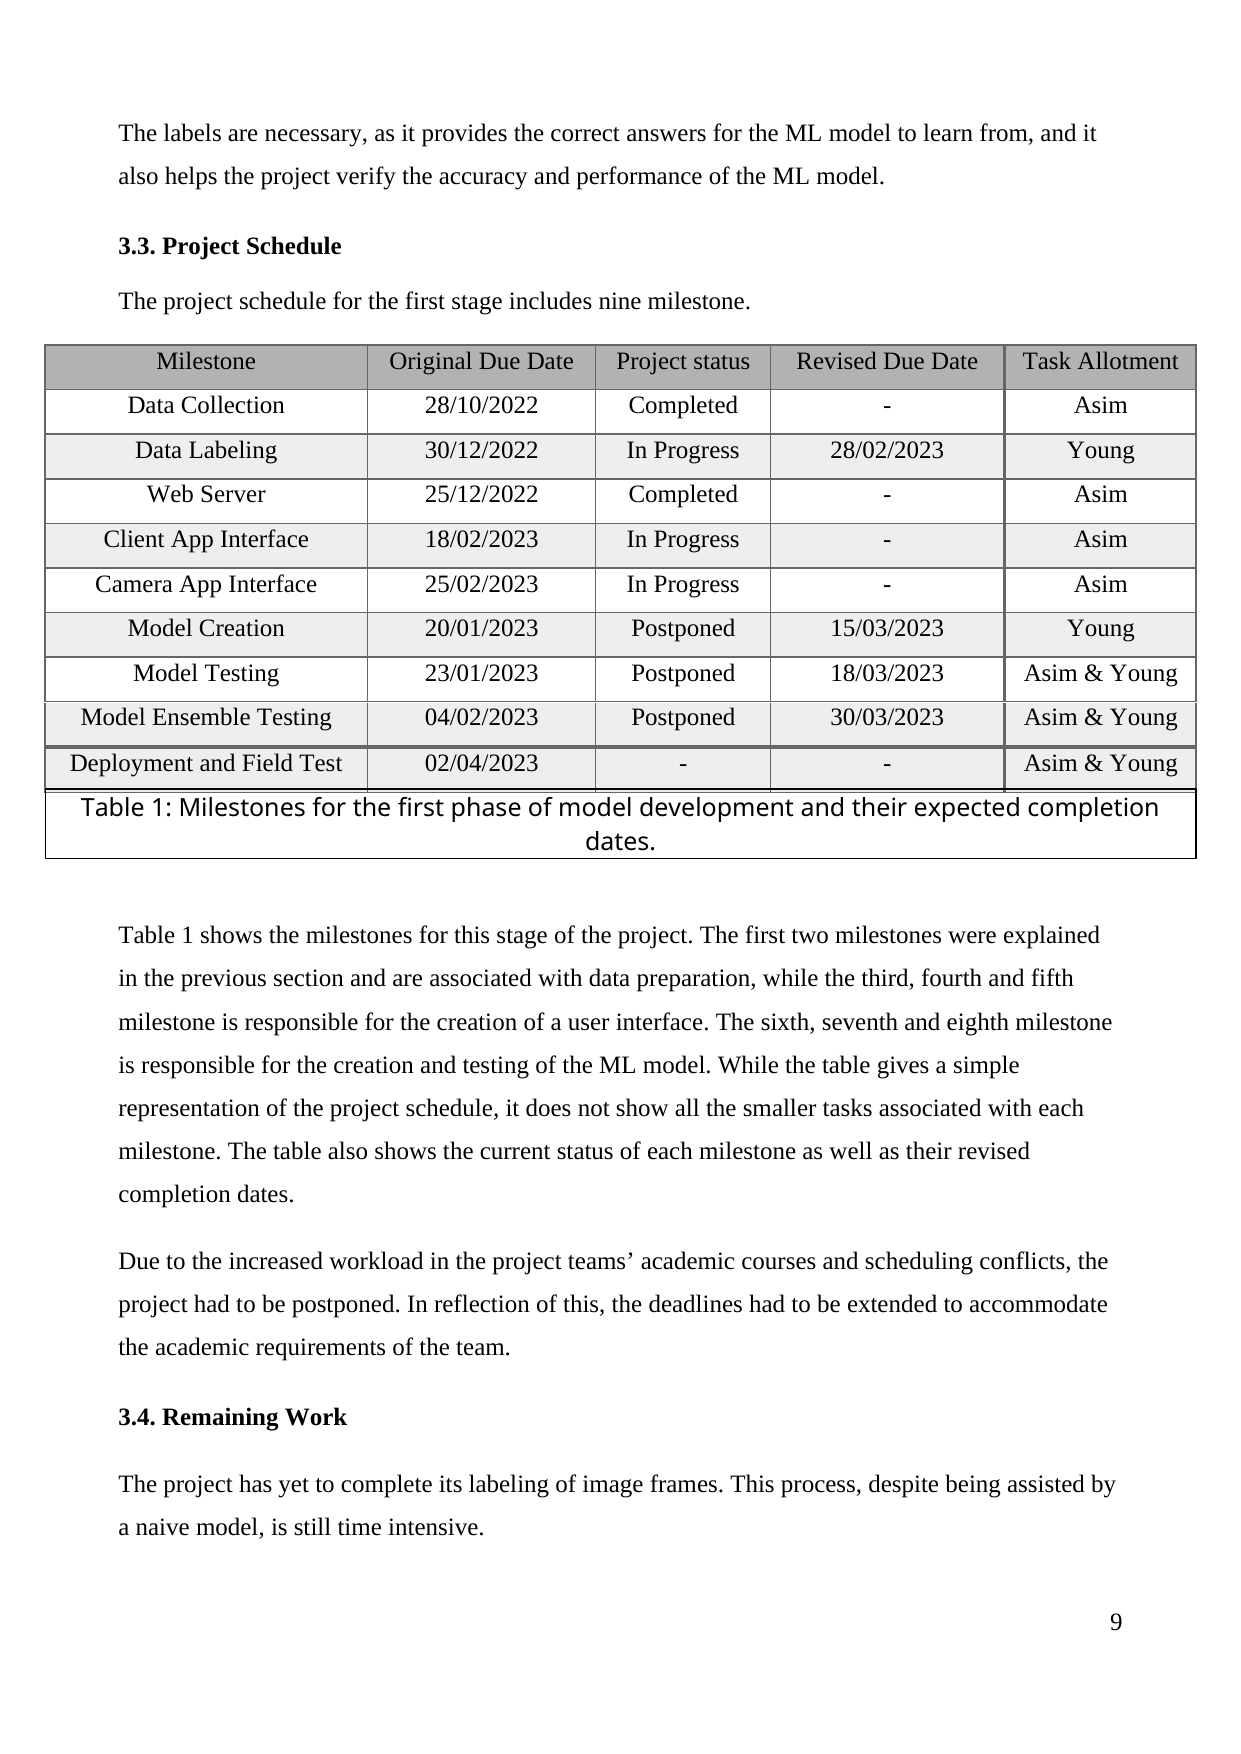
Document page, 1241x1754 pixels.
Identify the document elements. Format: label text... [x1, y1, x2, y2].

table_cell Young [1006, 613, 1195, 656]
table_cell Model Ensemble Testing [46, 703, 367, 745]
table_cell - [771, 480, 1003, 523]
table_cell 25/12/2022 [368, 480, 595, 523]
table_header Task Allotment [1006, 346, 1195, 389]
table_cell 18/02/2023 [368, 524, 595, 567]
table_cell 20/01/2023 [368, 613, 595, 656]
table_header Milestone [46, 346, 367, 389]
table_cell 23/01/2023 [368, 658, 595, 701]
table_cell Asim [1006, 569, 1195, 612]
table_cell 04/02/2023 [368, 703, 595, 745]
table_cell 28/02/2023 [771, 435, 1003, 478]
subtitle 3.3. Project Schedule [118, 231, 1122, 259]
table_cell - [771, 390, 1003, 433]
table_cell - [771, 569, 1003, 612]
table_cell Web Server [46, 480, 367, 523]
table_cell Postponed [596, 613, 770, 656]
table_cell 18/03/2023 [771, 658, 1003, 701]
table_cell 25/02/2023 [368, 569, 595, 612]
table_cell 28/10/2022 [368, 390, 595, 433]
table_cell - [596, 749, 770, 788]
table_header Original Due Date [368, 346, 595, 389]
table_header Project status [596, 346, 770, 389]
table_cell Postponed [596, 703, 770, 745]
table_cell Client App Interface [46, 524, 367, 567]
table_cell Asim [1006, 480, 1195, 523]
table_cell Model Testing [46, 658, 367, 701]
table_cell 30/03/2023 [771, 703, 1003, 745]
table_cell 02/04/2023 [368, 749, 595, 788]
table_cell Asim & Young [1006, 658, 1195, 701]
table_cell 30/12/2022 [368, 435, 595, 478]
table_cell In Progress [596, 569, 770, 612]
table_cell Camera App Interface [46, 569, 367, 612]
table_cell Asim [1006, 390, 1195, 433]
table_cell 15/03/2023 [771, 613, 1003, 656]
table_cell Young [1006, 435, 1195, 478]
table_cell Deployment and Field Test [46, 749, 367, 788]
text The labels are necessary, as it provides the correct answers for the ML model to learn from, and it also helps the project verify the accuracy and performance of the ML model. [118, 118, 1122, 190]
text Table 1 shows the milestones for this stage of the project. The first two milestones were explained in the previous section and are associated with data preparation, while the third, fourth and fifth milestone is responsible for the creation of a user interface. The sixth, seventh and eighth milestone is responsible for the creation and testing of the ML model. While the table gives a simple representation of the project schedule, it does not show all the smaller tasks associated with each milestone. The table also shows the current status of each milestone as well as their revised completion dates. [118, 920, 1122, 1208]
table_cell Completed [596, 390, 770, 433]
text The project schedule for the first stage includes nine milestone. [118, 286, 1122, 315]
table_cell Model Creation [46, 613, 367, 656]
table_cell Asim [1006, 524, 1195, 567]
table_cell Asim & Young [1006, 703, 1195, 745]
table_cell Data Collection [46, 390, 367, 433]
table_cell Postponed [596, 658, 770, 701]
text The project has yet to complete its labeling of image frames. This process, despite being assisted by a naive model, is still time intensive. [118, 1469, 1122, 1541]
table_cell In Progress [596, 435, 770, 478]
table_cell Completed [596, 480, 770, 523]
table_cell - [771, 524, 1003, 567]
table_header Revised Due Date [771, 346, 1003, 389]
table_cell Data Labeling [46, 435, 367, 478]
table_cell Asim & Young [1006, 749, 1195, 788]
subtitle 3.4. Remaining Work [118, 1402, 1122, 1431]
text Due to the increased workload in the project teams’ academic courses and scheduling conflicts, the project had to be postponed. In reflection of this, the deadlines had to be extended to accommodate the academic requirements of the team. [118, 1246, 1122, 1361]
table_cell In Progress [596, 524, 770, 567]
table_cell - [771, 749, 1003, 788]
